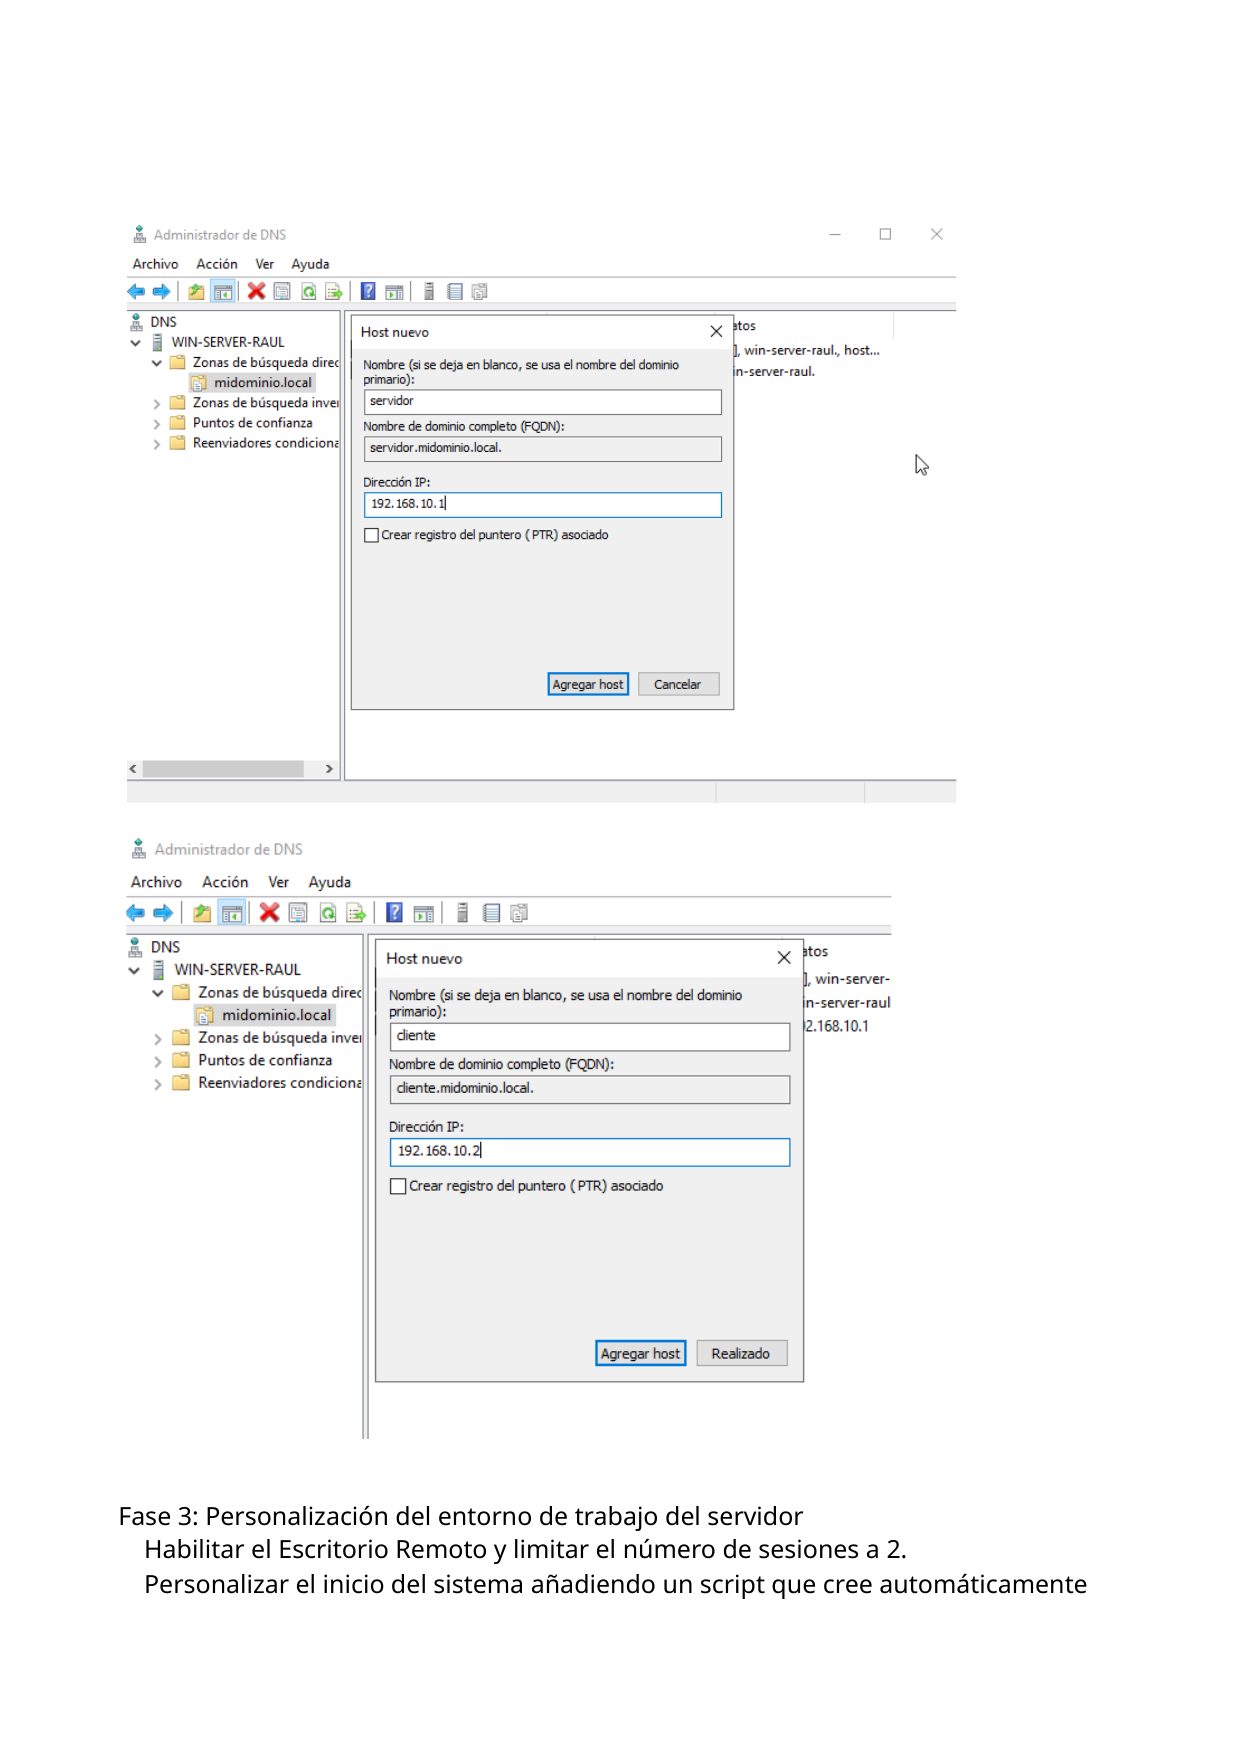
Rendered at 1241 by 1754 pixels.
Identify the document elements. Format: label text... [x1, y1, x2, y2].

text Fase 3: Personalización del entorno de trabajo del servidor ✅ Habilitar el Escritorio Remoto y limitar el número de sesiones a 2. ✅ Personalizar el inicio del sistema añadiendo un script que cree automáticamente [118, 1498, 1122, 1600]
picture [126, 836, 892, 1439]
picture [127, 224, 957, 803]
